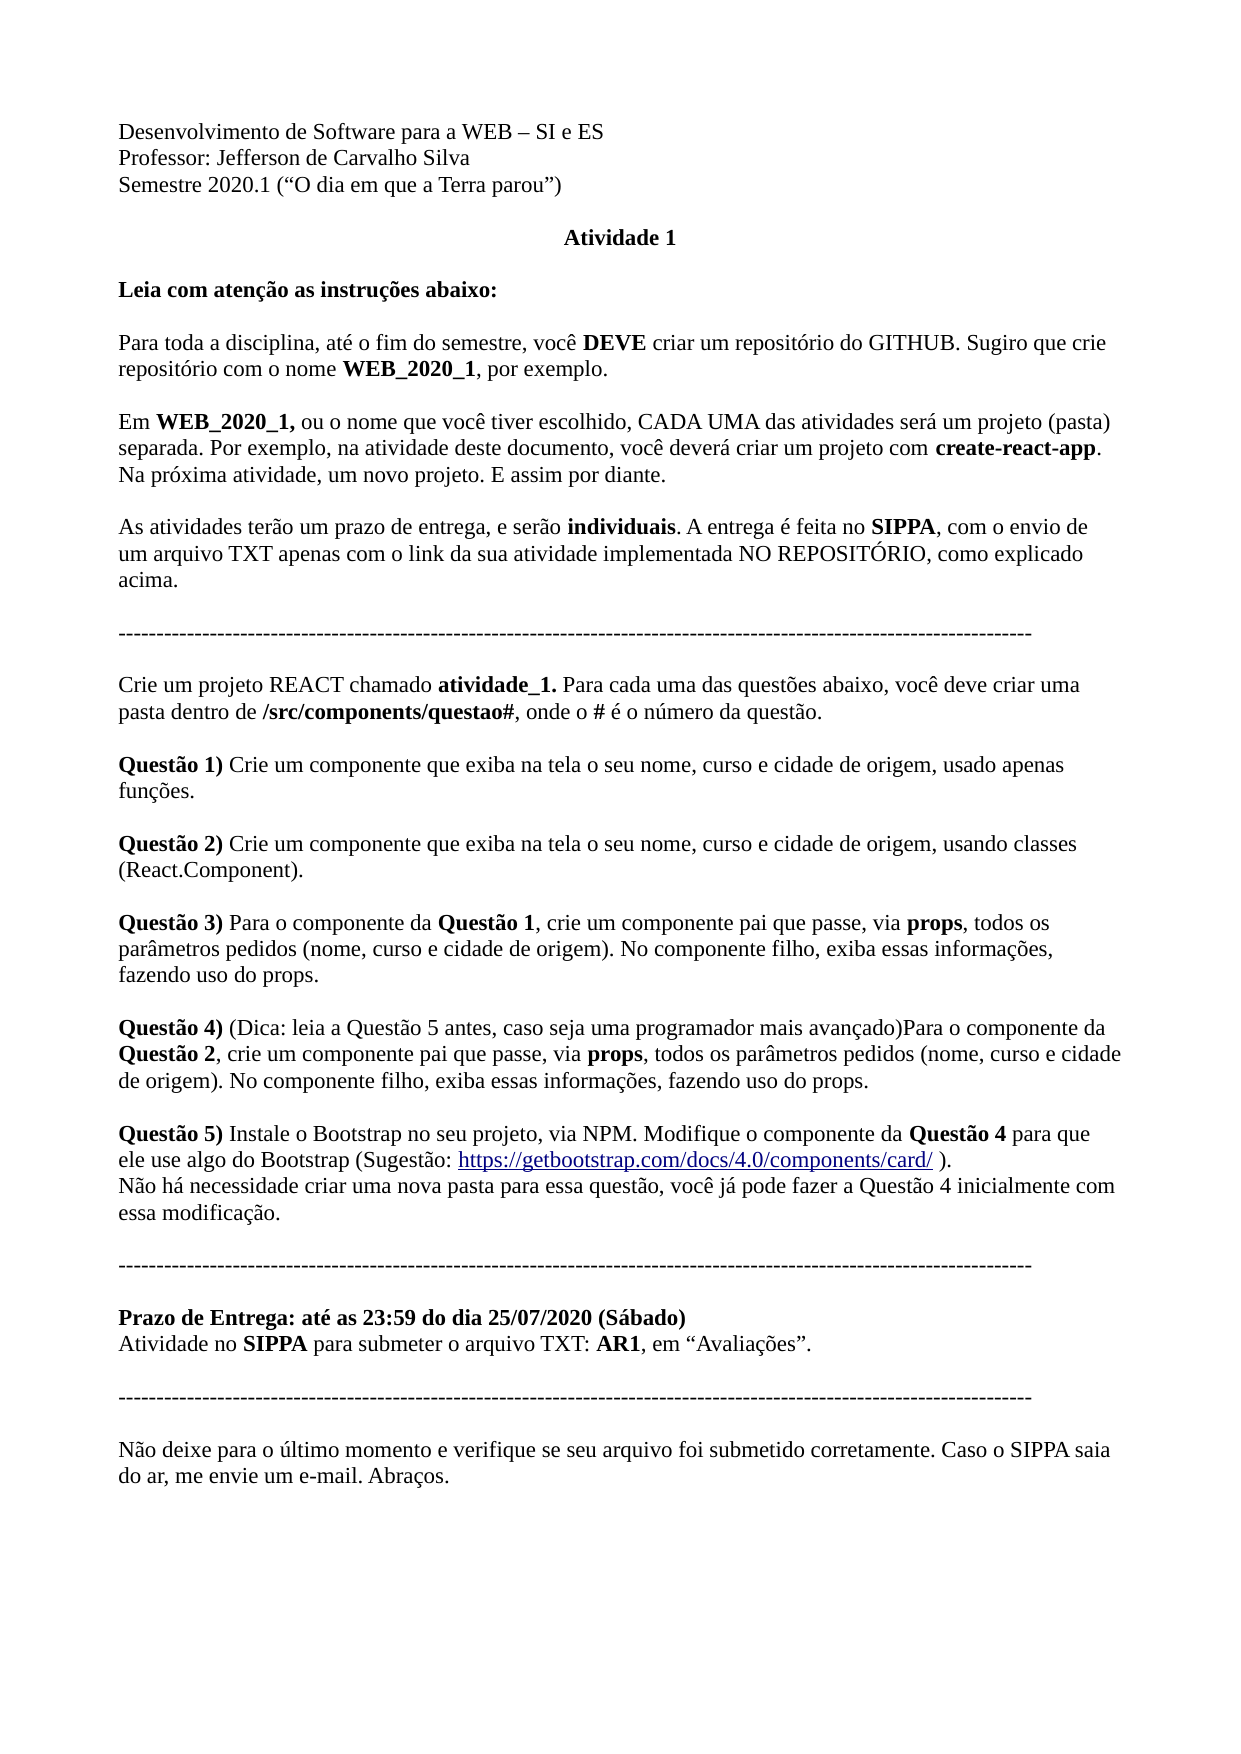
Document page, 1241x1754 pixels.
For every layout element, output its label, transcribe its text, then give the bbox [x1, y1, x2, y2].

text ------------------------------------------------------------------------------------------------------------------------ [118, 619, 1122, 645]
text Questão 4) (Dica: leia a Questão 5 antes, caso seja uma programador mais avançado)Para o componente da Questão 2, crie um componente pai que passe, via props, todos os parâmetros pedidos (nome, curso e cidade de origem). No componente filho, exiba essas informações, fazendo uso do props. [118, 1014, 1122, 1093]
text ------------------------------------------------------------------------------------------------------------------------ [118, 1251, 1122, 1278]
text Atividade no SIPPA para submeter o arquivo TXT: AR1, em “Avaliações”. [118, 1330, 1122, 1357]
text Questão 3) Para o componente da Questão 1, crie um componente pai que passe, via props, todos os parâmetros pedidos (nome, curso e cidade de origem). No componente filho, exiba essas informações, fazendo uso do props. [118, 909, 1122, 988]
text Para toda a disciplina, até o fim do semestre, você DEVE criar um repositório do GITHUB. Sugiro que crie repositório com o nome WEB_2020_1, por exemplo. [118, 329, 1122, 382]
text Questão 5) Instale o Bootstrap no seu projeto, via NPM. Modifique o componente da Questão 4 para que ele use algo do Bootstrap (Sugestão: https://getbootstrap.com/docs/4.0/components/card/ ). [118, 1119, 1122, 1172]
text Questão 1) Crie um componente que exiba na tela o seu nome, curso e cidade de origem, usado apenas funções. [118, 751, 1122, 803]
text Desenvolvimento de Software para a WEB – SI e ES [118, 118, 1122, 144]
text Leia com atenção as instruções abaixo: [118, 276, 1122, 303]
text Professor: Jefferson de Carvalho Silva [118, 144, 1122, 171]
text Não deixe para o último momento e verifique se seu arquivo foi submetido corretamente. Caso o SIPPA saia do ar, me envie um e-mail. Abraços. [118, 1436, 1122, 1488]
text Não há necessidade criar uma nova pasta para essa questão, você já pode fazer a Questão 4 inicialmente com essa modificação. [118, 1172, 1122, 1225]
text Questão 2) Crie um componente que exiba na tela o seu nome, curso e cidade de origem, usando classes (React.Component). [118, 830, 1122, 882]
text As atividades terão um prazo de entrega, e serão individuais. A entrega é feita no SIPPA, com o envio de um arquivo TXT apenas com o link da sua atividade implementada NO REPOSITÓRIO, como explicado acima. [118, 513, 1122, 592]
text ------------------------------------------------------------------------------------------------------------------------ [118, 1383, 1122, 1409]
text Crie um projeto REACT chamado atividade_1. Para cada uma das questões abaixo, você deve criar uma pasta dentro de /src/components/questao#, onde o # é o número da questão. [118, 672, 1122, 724]
text Prazo de Entrega: até as 23:59 do dia 25/07/2020 (Sábado) [118, 1304, 1122, 1330]
text Atividade 1 [118, 223, 1122, 250]
text Semestre 2020.1 (“O dia em que a Terra parou”) [118, 171, 1122, 197]
text Em WEB_2020_1, ou o nome que você tiver escolhido, CADA UMA das atividades será um projeto (pasta) separada. Por exemplo, na atividade deste documento, você deverá criar um projeto com create-react-app. Na próxima atividade, um novo projeto. E assim por diante. [118, 408, 1122, 487]
